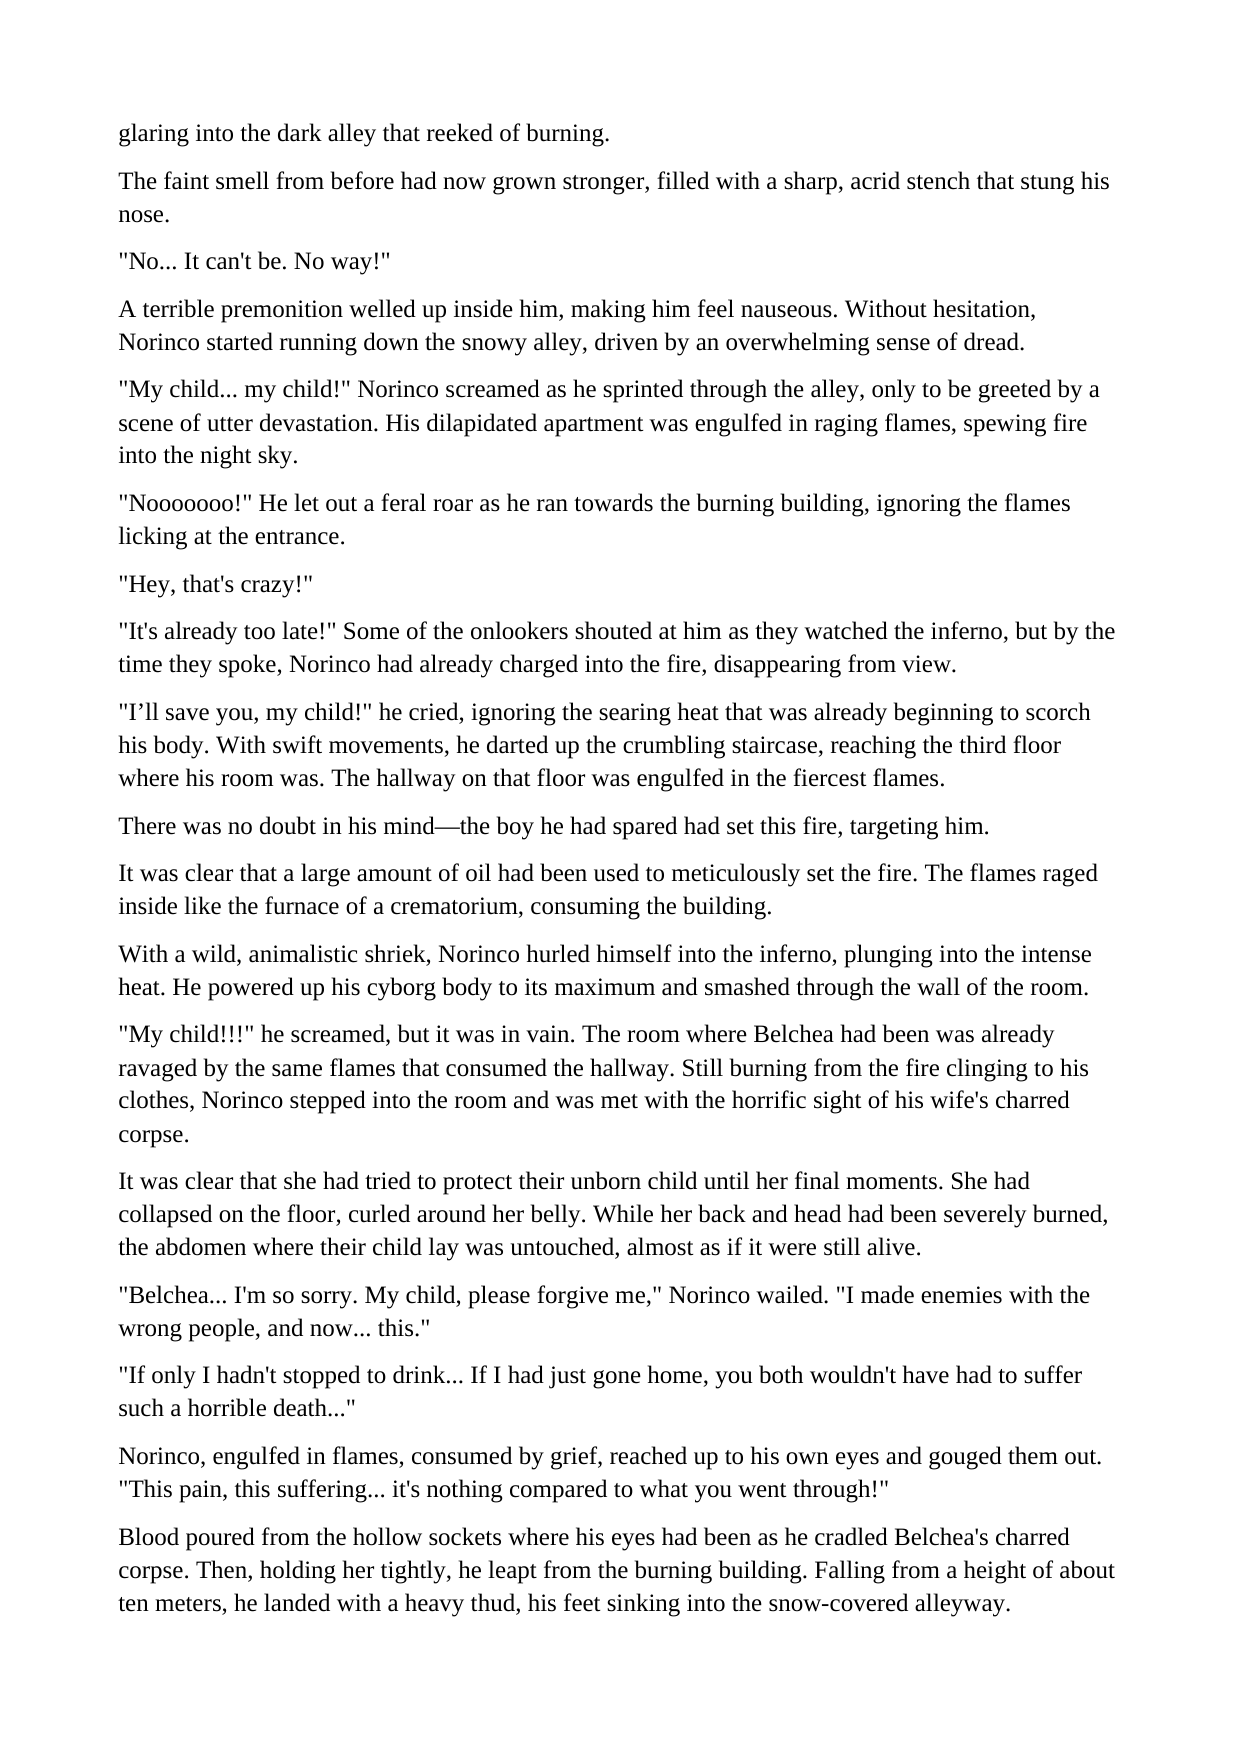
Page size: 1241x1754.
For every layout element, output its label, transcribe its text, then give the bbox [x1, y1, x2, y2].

text "My child... my child!" Norinco screamed as he sprinted through the alley, only to be greeted by a scene of utter devastation. His dilapidated apartment was engulfed in raging flames, spewing fire into the night sky. [118, 374, 1122, 469]
text "Nooooooo!" He let out a feral roar as he ran towards the burning building, ignoring the flames licking at the entrance. [118, 488, 1122, 550]
text The faint smell from before had now grown stronger, filled with a sharp, acrid stench that stung his nose. [118, 166, 1122, 227]
text "Belchea... I'm so sorry. My child, please forgive me," Norinco wailed. "I made enemies with the wrong people, and now... this." [118, 1280, 1122, 1342]
text Norinco, engulfed in flames, consumed by grief, reached up to his own eyes and gouged them out. "This pain, this suffering... it's nothing compared to what you went through!" [118, 1441, 1122, 1503]
text "It's already too late!" Some of the onlookers shouted at him as they watched the inferno, but by the time they spoke, Norinco had already charged into the fire, disappearing from view. [118, 616, 1122, 678]
text "No... It can't be. No way!" [118, 246, 1122, 275]
text "I’ll save you, my child!" he cried, ignoring the searing heat that was already beginning to scorch his body. With swift movements, he darted up the crumbling staircase, reaching the third floor where his room was. The hallway on that floor was engulfed in the fiercest flames. [118, 697, 1122, 792]
text glaring into the dark alley that reeked of burning. [118, 118, 1122, 147]
text "If only I hadn't stopped to drink... If I had just gone home, you both wouldn't have had to suffer such a horrible death..." [118, 1361, 1122, 1422]
text With a wild, animalistic shriek, Norinco hurled himself into the inferno, plunging into the intense heat. He powered up his cyborg body to its maximum and smashed through the wall of the room. [118, 939, 1122, 1001]
text Blood poured from the hollow sockets where his eyes had been as he cradled Belchea's charred corpse. Then, holding her tightly, he leapt from the burning building. Falling from a height of about ten meters, he landed with a heavy thud, his feet sinking into the snow-covered alleyway. [118, 1522, 1122, 1617]
text There was no doubt in his mind—the boy he had spared had set this fire, targeting him. [118, 811, 1122, 839]
text It was clear that a large amount of oil had been used to meticulously set the fire. The flames raged inside like the furnace of a crematorium, consuming the building. [118, 858, 1122, 920]
text "Hey, that's crazy!" [118, 569, 1122, 598]
text A terrible premonition welled up inside him, making him feel nauseous. Without hesitation, Norinco started running down the snowy alley, driven by an overwhelming sense of dread. [118, 294, 1122, 356]
text It was clear that she had tried to protect their unborn child until her final moments. She had collapsed on the floor, curled around her belly. While her back and head had been severely burned, the abdomen where their child lay was untouched, almost as if it were still alive. [118, 1166, 1122, 1261]
text "My child!!!" he screamed, but it was in vain. The room where Belchea had been was already ravaged by the same flames that consumed the hallway. Still burning from the fire clinging to his clothes, Norinco stepped into the room and was met with the horrific sight of his wife's charred corpse. [118, 1019, 1122, 1147]
